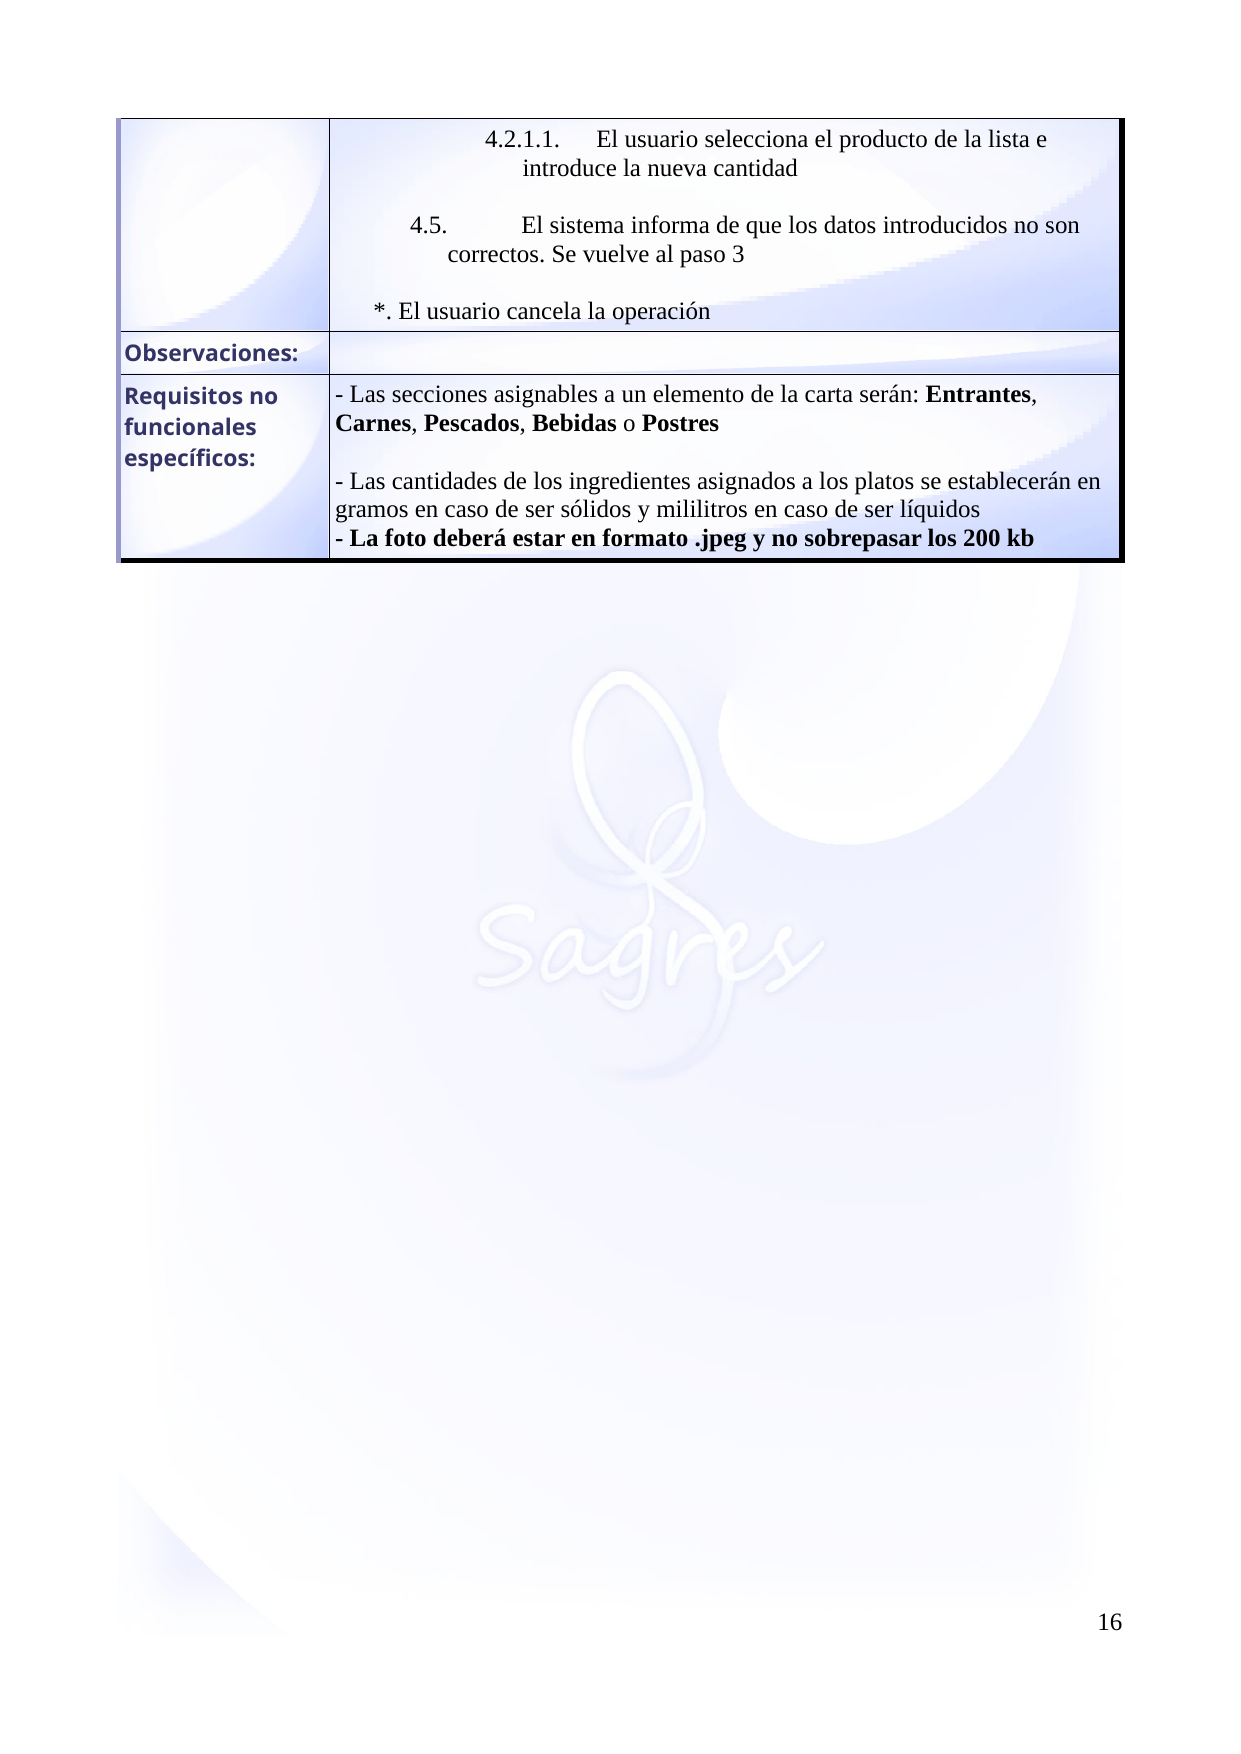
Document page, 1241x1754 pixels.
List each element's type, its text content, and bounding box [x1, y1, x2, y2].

picture [118, 563, 1122, 1636]
table_cell Observaciones: [121, 332, 329, 374]
table_cell Requisitos no funcionales específicos: [121, 375, 329, 558]
table_cell [121, 119, 329, 331]
table_cell [330, 332, 1119, 374]
table_cell El usuario se ha equivocado al seleccionar un producto El usuario elimina el producto deseado El usuario se ha equivocado al introducir la cantidad de un ingrediente El usuario selecciona el producto de la lista e introduce la nueva cantidad El sistema informa de que los datos introducidos no son correctos. Se vuelve al paso 3 *. El usuario cancela la operación [330, 119, 1119, 331]
table_cell - Las secciones asignables a un elemento de la carta serán: Entrantes, Carnes, Pescados, Bebidas o Postres - Las cantidades de los ingredientes asignados a los platos se establecerán en gramos en caso de ser sólidos y mililitros en caso de ser líquidos - La foto deberá estar en formato .jpeg y no sobrepasar los 200 kb [330, 375, 1119, 558]
